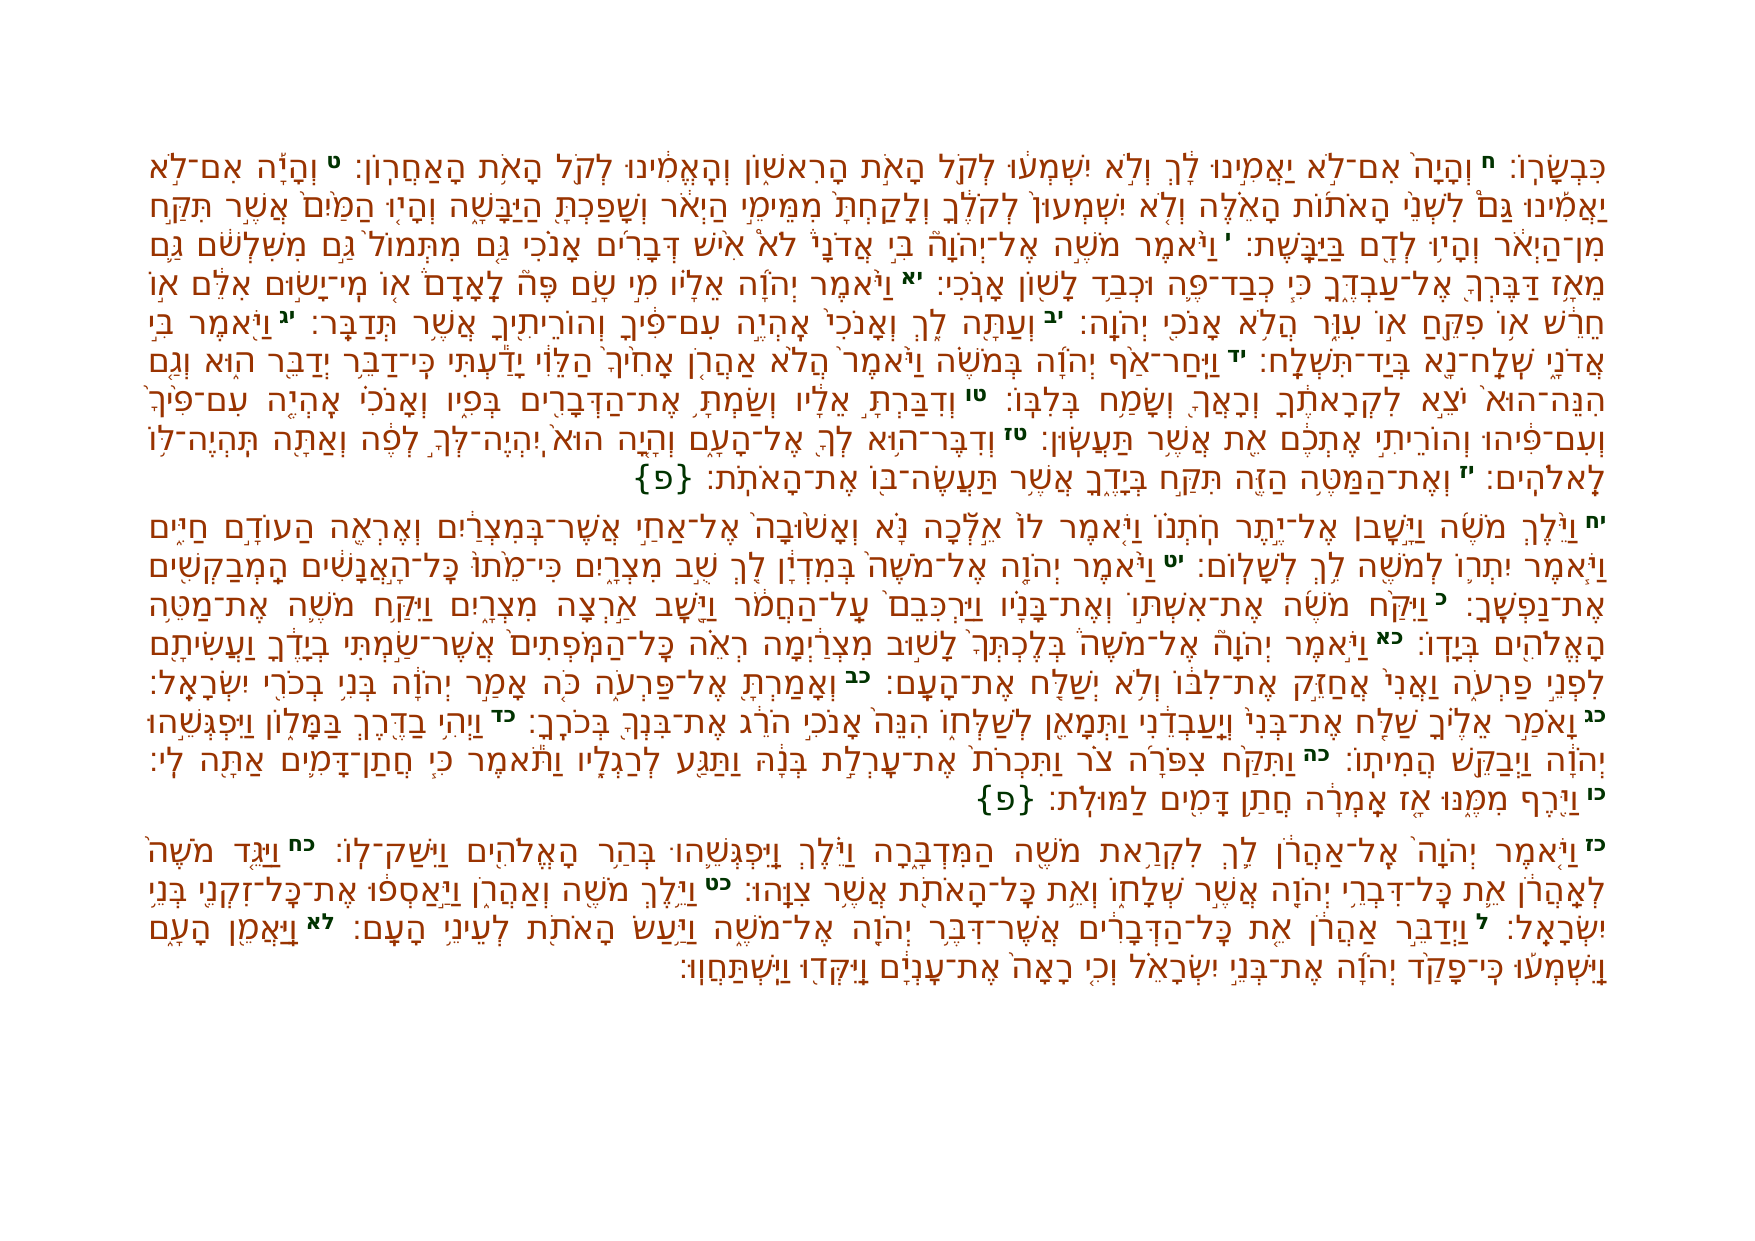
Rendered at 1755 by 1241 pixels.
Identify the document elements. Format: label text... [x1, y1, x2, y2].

text כז וַיֹּ֤אמֶר יְהֹוָה֙ אֶֽל־אַהֲרֹ֔ן לֵ֛ךְ לִקְרַ֥את מֹשֶׁ֖ה הַמִּדְבָּ֑רָה וַיֵּ֗לֶךְ וַֽיִּפְגְּשֵׁ֛הוּ בְּהַ֥ר הָאֱלֹהִ֖ים וַיִּשַּׁק־לֽוֹ׃ כח וַיַּגֵּ֤ד מֹשֶׁה֙ לְאַֽהֲרֹ֔ן אֵ֛ת כׇּל־דִּבְרֵ֥י יְהֹוָ֖ה אֲשֶׁ֣ר שְׁלָח֑וֹ וְאֵ֥ת כׇּל־הָאֹתֹ֖ת אֲשֶׁ֥ר צִוָּֽהוּ׃ כט וַיֵּ֥לֶךְ מֹשֶׁ֖ה וְאַהֲרֹ֑ן וַיַּ֣אַסְפ֔וּ אֶת־כׇּל־זִקְנֵ֖י בְּנֵ֥י יִשְׂרָאֵֽל׃ ל וַיְדַבֵּ֣ר אַהֲרֹ֔ן אֵ֚ת כׇּל־הַדְּבָרִ֔ים אֲשֶׁר־דִּבֶּ֥ר יְהֹוָ֖ה אֶל־מֹשֶׁ֑ה וַיַּ֥עַשׂ הָאֹתֹ֖ת לְעֵינֵ֥י הָעָֽם׃ לא וַֽיַּאֲמֵ֖ן הָעָ֑ם וַֽיִּשְׁמְע֡וּ כִּֽי־פָקַ֨ד יְהֹוָ֜ה אֶת־בְּנֵ֣י יִשְׂרָאֵ֗ל וְכִ֤י רָאָה֙ אֶת־עׇנְיָ֔ם וַֽיִּקְּד֖וּ וַיִּֽשְׁתַּחֲוֽוּ׃ [148, 831, 1606, 987]
text כִּבְשָׂרֽוֹ׃ ח וְהָיָה֙ אִם־לֹ֣א יַאֲמִ֣ינוּ לָ֔ךְ וְלֹ֣א יִשְׁמְע֔וּ לְקֹ֖ל הָאֹ֣ת הָרִאשׁ֑וֹן וְהֶֽאֱמִ֔ינוּ לְקֹ֖ל הָאֹ֥ת הָאַחֲרֽוֹן׃ ט וְהָיָ֡ה אִם־לֹ֣א יַאֲמִ֡ינוּ גַּם֩ לִשְׁנֵ֨י הָאֹת֜וֹת הָאֵ֗לֶּה וְלֹ֤א יִשְׁמְעוּן֙ לְקֹלֶ֔ךָ וְלָקַחְתָּ֙ מִמֵּימֵ֣י הַיְאֹ֔ר וְשָׁפַכְתָּ֖ הַיַּבָּשָׁ֑ה וְהָי֤וּ הַמַּ֙יִם֙ אֲשֶׁ֣ר תִּקַּ֣ח מִן־הַיְאֹ֔ר וְהָי֥וּ לְדָ֖ם בַּיַּבָּֽשֶׁת׃ י וַיֹּ֨אמֶר מֹשֶׁ֣ה אֶל־יְהֹוָה֮ בִּ֣י אֲדֹנָי֒ לֹא֩ אִ֨ישׁ דְּבָרִ֜ים אָנֹ֗כִי גַּ֤ם מִתְּמוֹל֙ גַּ֣ם מִשִּׁלְשֹׁ֔ם גַּ֛ם מֵאָ֥ז דַּבֶּרְךָ֖ אֶל־עַבְדֶּ֑ךָ כִּ֧י כְבַד־פֶּ֛ה וּכְבַ֥ד לָשׁ֖וֹן אָנֹֽכִי׃ יא וַיֹּ֨אמֶר יְהֹוָ֜ה אֵלָ֗יו מִ֣י שָׂ֣ם פֶּה֮ לָֽאָדָם֒ א֚וֹ מִֽי־יָשׂ֣וּם אִלֵּ֔ם א֣וֹ חֵרֵ֔שׁ א֥וֹ פִקֵּ֖חַ א֣וֹ עִוֵּ֑ר הֲלֹ֥א אָנֹכִ֖י יְהֹוָֽה׃ יב וְעַתָּ֖ה לֵ֑ךְ וְאָנֹכִי֙ אֶֽהְיֶ֣ה עִם־פִּ֔יךָ וְהוֹרֵיתִ֖יךָ אֲשֶׁ֥ר תְּדַבֵּֽר׃ יג וַיֹּ֖אמֶר בִּ֣י אֲדֹנָ֑י שְֽׁלַֽח־נָ֖א בְּיַד־תִּשְׁלָֽח׃ יד וַיִּֽחַר־אַ֨ף יְהֹוָ֜ה בְּמֹשֶׁ֗ה וַיֹּ֙אמֶר֙ הֲלֹ֨א אַהֲרֹ֤ן אָחִ֙יךָ֙ הַלֵּוִ֔י יָדַ֕עְתִּי כִּֽי־דַבֵּ֥ר יְדַבֵּ֖ר ה֑וּא וְגַ֤ם הִנֵּה־הוּא֙ יֹצֵ֣א לִקְרָאתֶ֔ךָ וְרָאֲךָ֖ וְשָׂמַ֥ח בְּלִבּֽוֹ׃ טו וְדִבַּרְתָּ֣ אֵלָ֔יו וְשַׂמְתָּ֥ אֶת־הַדְּבָרִ֖ים בְּפִ֑יו וְאָנֹכִ֗י אֶֽהְיֶ֤ה עִם־פִּ֙יךָ֙ וְעִם־פִּ֔יהוּ וְהוֹרֵיתִ֣י אֶתְכֶ֔ם אֵ֖ת אֲשֶׁ֥ר תַּעֲשֽׂוּן׃ טז וְדִבֶּר־ה֥וּא לְךָ֖ אֶל־הָעָ֑ם וְהָ֤יָה הוּא֙ יִֽהְיֶה־לְּךָ֣ לְפֶ֔ה וְאַתָּ֖ה תִּֽהְיֶה־לּ֥וֹ לֵֽאלֹהִֽים׃ יז וְאֶת־הַמַּטֶּ֥ה הַזֶּ֖ה תִּקַּ֣ח בְּיָדֶ֑ךָ אֲשֶׁ֥ר תַּעֲשֶׂה־בּ֖וֹ אֶת־הָאֹתֹֽת׃ {פ} [148, 148, 1606, 497]
text יח וַיֵּ֨לֶךְ מֹשֶׁ֜ה וַיָּ֣שׇׁב׀ אֶל־יֶ֣תֶר חֹֽתְנ֗וֹ וַיֹּ֤אמֶר לוֹ֙ אֵ֣לְﬞכָה נָּ֗א וְאָשׁ֙וּבָה֙ אֶל־אַחַ֣י אֲשֶׁר־בְּמִצְרַ֔יִם וְאֶרְאֶ֖ה הַעוֹדָ֣ם חַיִּ֑ים וַיֹּ֧אמֶר יִתְר֛וֹ לְמֹשֶׁ֖ה לֵ֥ךְ לְשָׁלֽוֹם׃ יט וַיֹּ֨אמֶר יְהֹוָ֤ה אֶל־מֹשֶׁה֙ בְּמִדְיָ֔ן לֵ֖ךְ שֻׁ֣ב מִצְרָ֑יִם כִּי־מֵ֙תוּ֙ כׇּל־הָ֣אֲנָשִׁ֔ים הַֽמְבַקְשִׁ֖ים אֶת־נַפְשֶֽׁךָ׃ כ וַיִּקַּ֨ח מֹשֶׁ֜ה אֶת־אִשְׁתּ֣וֹ וְאֶת־בָּנָ֗יו וַיַּרְכִּבֵם֙ עַֽל־הַחֲמֹ֔ר וַיָּ֖שׇׁב אַ֣רְצָה מִצְרָ֑יִם וַיִּקַּ֥ח מֹשֶׁ֛ה אֶת־מַטֵּ֥ה הָאֱלֹהִ֖ים בְּיָדֽוֹ׃ כא וַיֹּ֣אמֶר יְהֹוָה֮ אֶל־מֹשֶׁה֒ בְּלֶכְתְּךָ֙ לָשׁ֣וּב מִצְרַ֔יְמָה רְאֵ֗ה כׇּל־הַמֹּֽפְתִים֙ אֲשֶׁר־שַׂ֣מְתִּי בְיָדֶ֔ךָ וַעֲשִׂיתָ֖ם לִפְנֵ֣י פַרְעֹ֑ה וַאֲנִי֙ אֲחַזֵּ֣ק אֶת־לִבּ֔וֹ וְלֹ֥א יְשַׁלַּ֖ח אֶת־הָעָֽם׃ כב וְאָמַרְתָּ֖ אֶל־פַּרְעֹ֑ה כֹּ֚ה אָמַ֣ר יְהֹוָ֔ה בְּנִ֥י בְכֹרִ֖י יִשְׂרָאֵֽל׃ כג וָאֹמַ֣ר אֵלֶ֗יךָ שַׁלַּ֤ח אֶת־בְּנִי֙ וְיַֽעַבְדֵ֔נִי וַתְּמָאֵ֖ן לְשַׁלְּח֑וֹ הִנֵּה֙ אָנֹכִ֣י הֹרֵ֔ג אֶת־בִּנְךָ֖ בְּכֹרֶֽךָ׃ כד וַיְהִ֥י בַדֶּ֖רֶךְ בַּמָּל֑וֹן וַיִּפְגְּשֵׁ֣הוּ יְהֹוָ֔ה וַיְבַקֵּ֖שׁ הֲמִיתֽוֹ׃ כה וַתִּקַּ֨ח צִפֹּרָ֜ה צֹ֗ר וַתִּכְרֹת֙ אֶת־עׇרְלַ֣ת בְּנָ֔הּ וַתַּגַּ֖ע לְרַגְלָ֑יו וַתֹּ֕אמֶר כִּ֧י חֲתַן־דָּמִ֛ים אַתָּ֖ה לִֽי׃ כו וַיִּ֖רֶף מִמֶּ֑נּוּ אָ֚ז אָֽמְרָ֔ה חֲתַ֥ן דָּמִ֖ים לַמּוּלֹֽת׃ {פ} [148, 508, 1606, 819]
